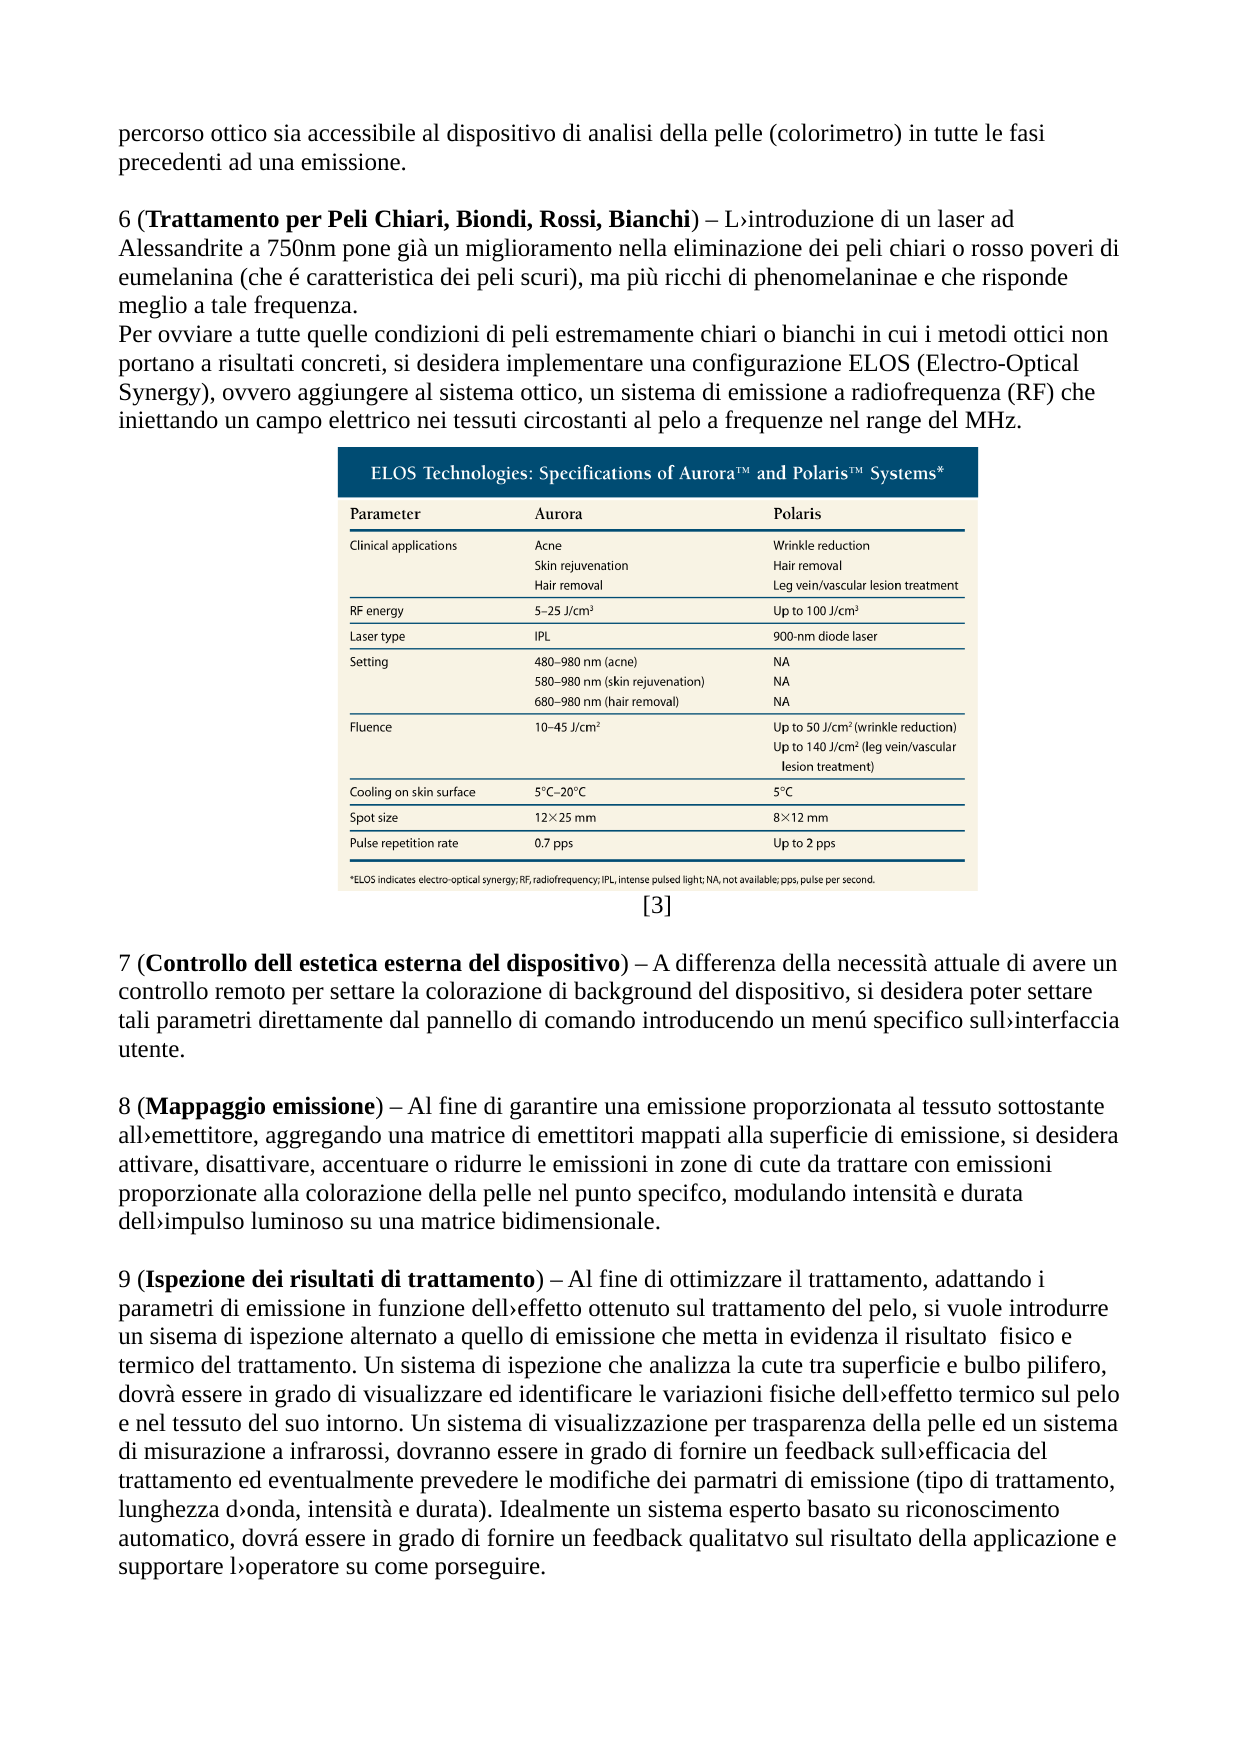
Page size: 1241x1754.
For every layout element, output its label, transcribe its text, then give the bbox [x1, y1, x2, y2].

text percorso ottico sia accessibile al dispositivo di analisi della pelle (colorimetro) in tutte le fasi precedenti ad una emissione. [118, 118, 1122, 176]
text 6 (Trattamento per Peli Chiari, Biondi, Rossi, Bianchi) – L›introduzione di un laser ad Alessandrite a 750nm pone già un miglioramento nella eliminazione dei peli chiari o rosso poveri di eumelanina (che é caratteristica dei peli scuri), ma più ricchi di phenomelaninae e che risponde meglio a tale frequenza. Per ovviare a tutte quelle condizioni di peli estremamente chiari o bianchi in cui i metodi ottici non portano a risultati concreti, si desidera implementare una configurazione ELOS (Electro-Optical Synergy), ovvero aggiungere al sistema ottico, un sistema di emissione a radiofrequenza (RF) che iniettando un campo elettrico nei tessuti circostanti al pelo a frequenze nel range del MHz. [118, 204, 1122, 434]
text 8 (Mappaggio emissione) – Al fine di garantire una emissione proporzionata al tessuto sottostante all›emettitore, aggregando una matrice di emettitori mappati alla superficie di emissione, si desidera attivare, disattivare, accentuare o ridurre le emissioni in zone di cute da trattare con emissioni proporzionate alla colorazione della pelle nel punto specifco, modulando intensità e durata dell›impulso luminoso su una matrice bidimensionale. [118, 1091, 1122, 1235]
text 9 (Ispezione dei risultati di trattamento) – Al fine di ottimizzare il trattamento, adattando i parametri di emissione in funzione dell›effetto ottenuto sul trattamento del pelo, si vuole introdurre un sisema di ispezione alternato a quello di emissione che metta in evidenza il risultato fisico e termico del trattamento. Un sistema di ispezione che analizza la cute tra superficie e bulbo pilifero, dovrà essere in grado di visualizzare ed identificare le variazioni fisiche dell›effetto termico sul pelo e nel tessuto del suo intorno. Un sistema di visualizzazione per trasparenza della pelle ed un sistema di misurazione a infrarossi, dovranno essere in grado di fornire un feedback sull›efficacia del trattamento ed eventualmente prevedere le modifiche dei parmatri di emissione (tipo di trattamento, lunghezza d›onda, intensità e durata). Idealmente un sistema esperto basato su riconoscimento automatico, dovrá essere in grado di fornire un feedback qualitatvo sul risultato della applicazione e supportare l›operatore su come porseguire. [118, 1264, 1122, 1580]
picture [333, 440, 980, 891]
text [3] [118, 434, 1122, 919]
text 7 (Controllo dell estetica esterna del dispositivo) – A differenza della necessità attuale di avere un controllo remoto per settare la colorazione di background del dispositivo, si desidera poter settare tali parametri direttamente dal pannello di comando introducendo un menú specifico sull›interfaccia utente. [118, 948, 1122, 1063]
